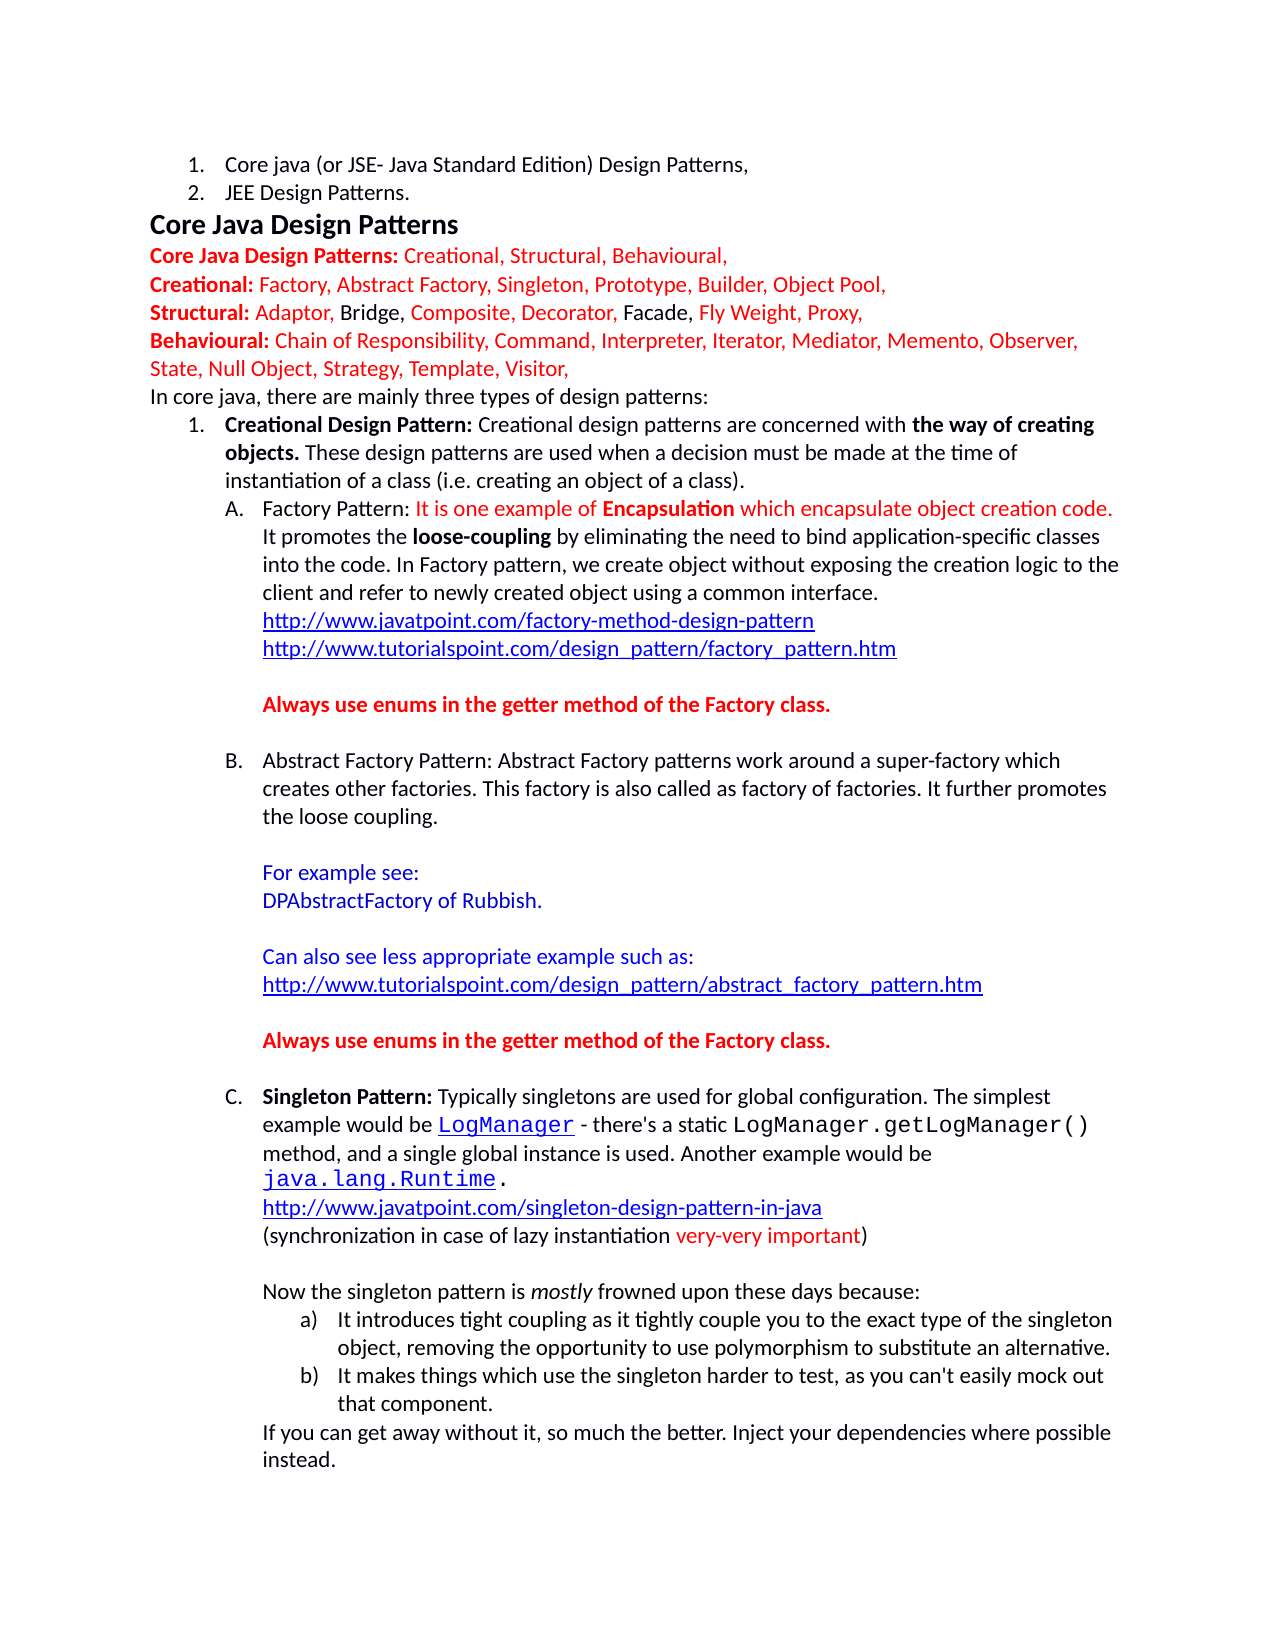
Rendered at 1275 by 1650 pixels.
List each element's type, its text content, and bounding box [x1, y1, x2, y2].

text Core Java Design Patterns [150, 206, 1125, 242]
list Singleton Pattern: Typically singletons are used for global configuration. The simplest example would be LogManager - there's a static LogManager.getLogManager() method, and a single global instance is used. Another example would be java.lang.Runtime. [225, 1082, 1125, 1193]
text http://www.javatpoint.com/singleton-design-pattern-in-java [262, 1193, 1125, 1221]
list Always use enums in the getter method of the Factory class. [225, 690, 1125, 718]
list It makes things which use the singleton harder to test, as you can't easily mock out that component. [300, 1362, 1125, 1418]
list JEE Design Patterns. [187, 178, 1125, 206]
text http://www.tutorialspoint.com/design_pattern/abstract_factory_pattern.htm [262, 970, 1125, 998]
list Creational Design Pattern: Creational design patterns are concerned with the way of creating objects. These design patterns are used when a decision must be made at the time of instantiation of a class (i.e. creating an object of a class). [187, 410, 1125, 494]
text In core java, there are mainly three types of design patterns: [150, 382, 1125, 410]
text http://www.tutorialspoint.com/design_pattern/factory_pattern.htm [262, 634, 1125, 662]
text Creational: Factory, Abstract Factory, Singleton, Prototype, Builder, Object Pool, [150, 270, 1125, 298]
list Factory Pattern: It is one example of Encapsulation which encapsulate object creation code. It promotes the loose-coupling by eliminating the need to bind application-specific classes into the code. In Factory pattern, we create object without exposing the creation logic to the client and refer to newly created object using a common interface. [225, 494, 1125, 606]
list For example see: [225, 858, 1125, 886]
text (synchronization in case of lazy instantiation very-very important) [262, 1221, 1125, 1249]
text http://www.javatpoint.com/factory-method-design-pattern [262, 606, 1125, 634]
list If you can get away without it, so much the better. Inject your dependencies where possible instead. [225, 1418, 1125, 1474]
list Always use enums in the getter method of the Factory class. [225, 1026, 1125, 1054]
list DPAbstractFactory of Rubbish. [225, 886, 1125, 914]
text Core Java Design Patterns: Creational, Structural, Behavioural, [150, 242, 1125, 270]
list Core java (or JSE- Java Standard Edition) Design Patterns, [187, 150, 1125, 178]
list Now the singleton pattern is mostly frowned upon these days because: [225, 1277, 1125, 1306]
list It introduces tight coupling as it tightly couple you to the exact type of the singleton object, removing the opportunity to use polymorphism to substitute an alternative. [300, 1306, 1125, 1362]
text Structural: Adaptor, Bridge, Composite, Decorator, Facade, Fly Weight, Proxy, [150, 298, 1125, 326]
text Can also see less appropriate example such as: [262, 942, 1125, 970]
text Behavioural: Chain of Responsibility, Command, Interpreter, Iterator, Mediator, Memento, Observer, State, Null Object, Strategy, Template, Visitor, [150, 326, 1125, 382]
list Abstract Factory Pattern: Abstract Factory patterns work around a super-factory which creates other factories. This factory is also called as factory of factories. It further promotes the loose coupling. [225, 746, 1125, 830]
